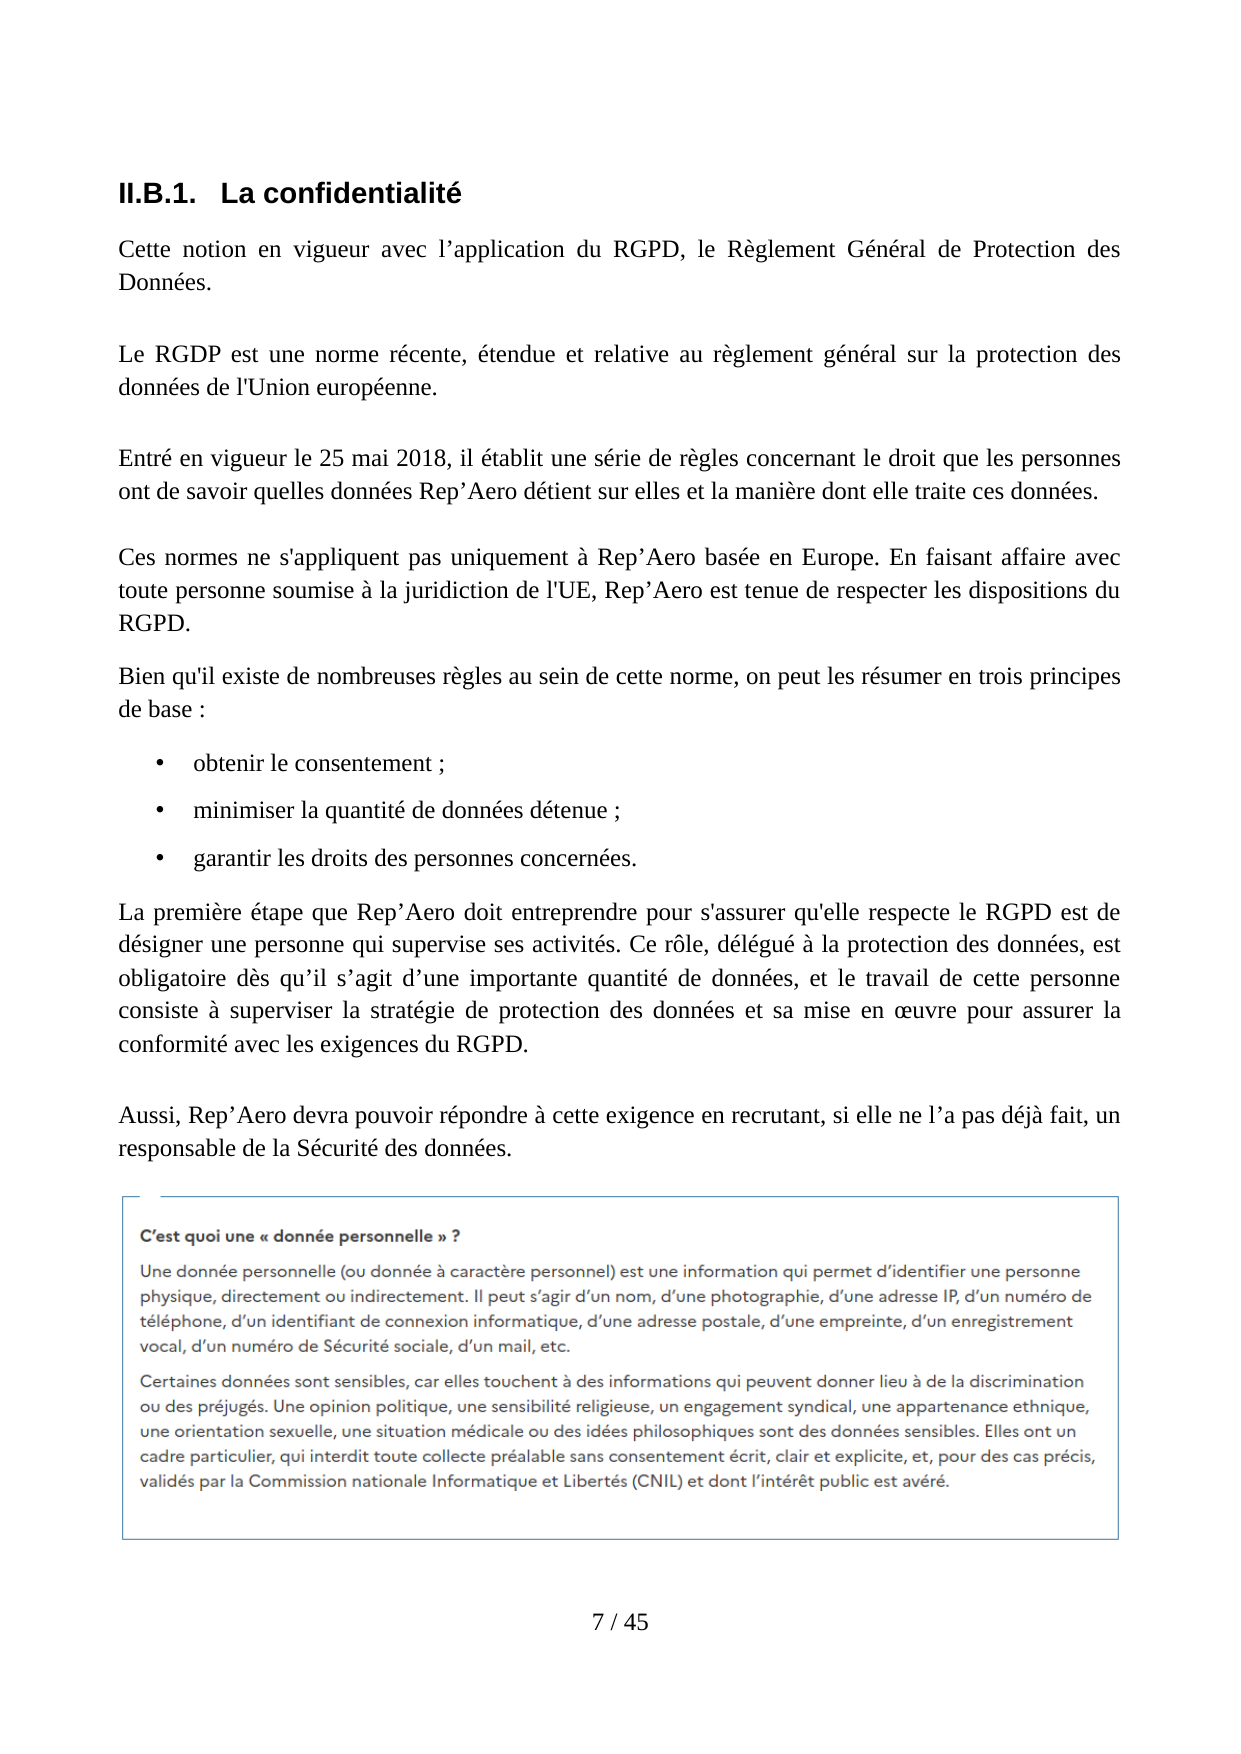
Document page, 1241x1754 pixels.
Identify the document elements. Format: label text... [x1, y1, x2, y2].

text La première étape que Rep’Aero doit entreprendre pour s'assurer qu'elle respecte le RGPD est de désigner une personne qui supervise ses activités. Ce rôle, délégué à la protection des données, est obligatoire dès qu’il s’agit d’une importante quantité de données, et le travail de cette personne consiste à superviser la stratégie de protection des données et sa mise en œuvre pour assurer la conformité avec les exigences du RGPD. [118, 897, 1122, 1057]
text Ces normes ne s'appliquent pas uniquement à Rep’Aero basée en Europe. En faisant affaire avec toute personne soumise à la juridiction de l'UE, Rep’Aero est tenue de respecter les dispositions du RGPD. [118, 542, 1122, 636]
list obtenir le consentement ; [156, 748, 1122, 777]
text Aussi, Rep’Aero devra pouvoir répondre à cette exigence en recrutant, si elle ne l’a pas déjà fait, un responsable de la Sécurité des données. [118, 1100, 1122, 1162]
list garantir les droits des personnes concernées. [156, 843, 1122, 872]
text Bien qu'il existe de nombreuses règles au sein de cette norme, on peut les résumer en trois principes de base : [118, 661, 1122, 723]
text Le RGDP est une norme récente, étendue et relative au règlement général sur la protection des données de l'Union européenne. [118, 339, 1122, 401]
text Cette notion en vigueur avec l’application du RGPD, le Règlement Général de Protection des Données. [118, 234, 1122, 296]
list minimiser la quantité de données détenue ; [156, 795, 1122, 824]
picture [118, 1192, 1123, 1544]
subtitle La confidentialité [118, 176, 1122, 210]
text Entré en vigueur le 25 mai 2018, il établit une série de règles concernant le droit que les personnes ont de savoir quelles données Rep’Aero détient sur elles et la manière dont elle traite ces données. [118, 443, 1122, 505]
